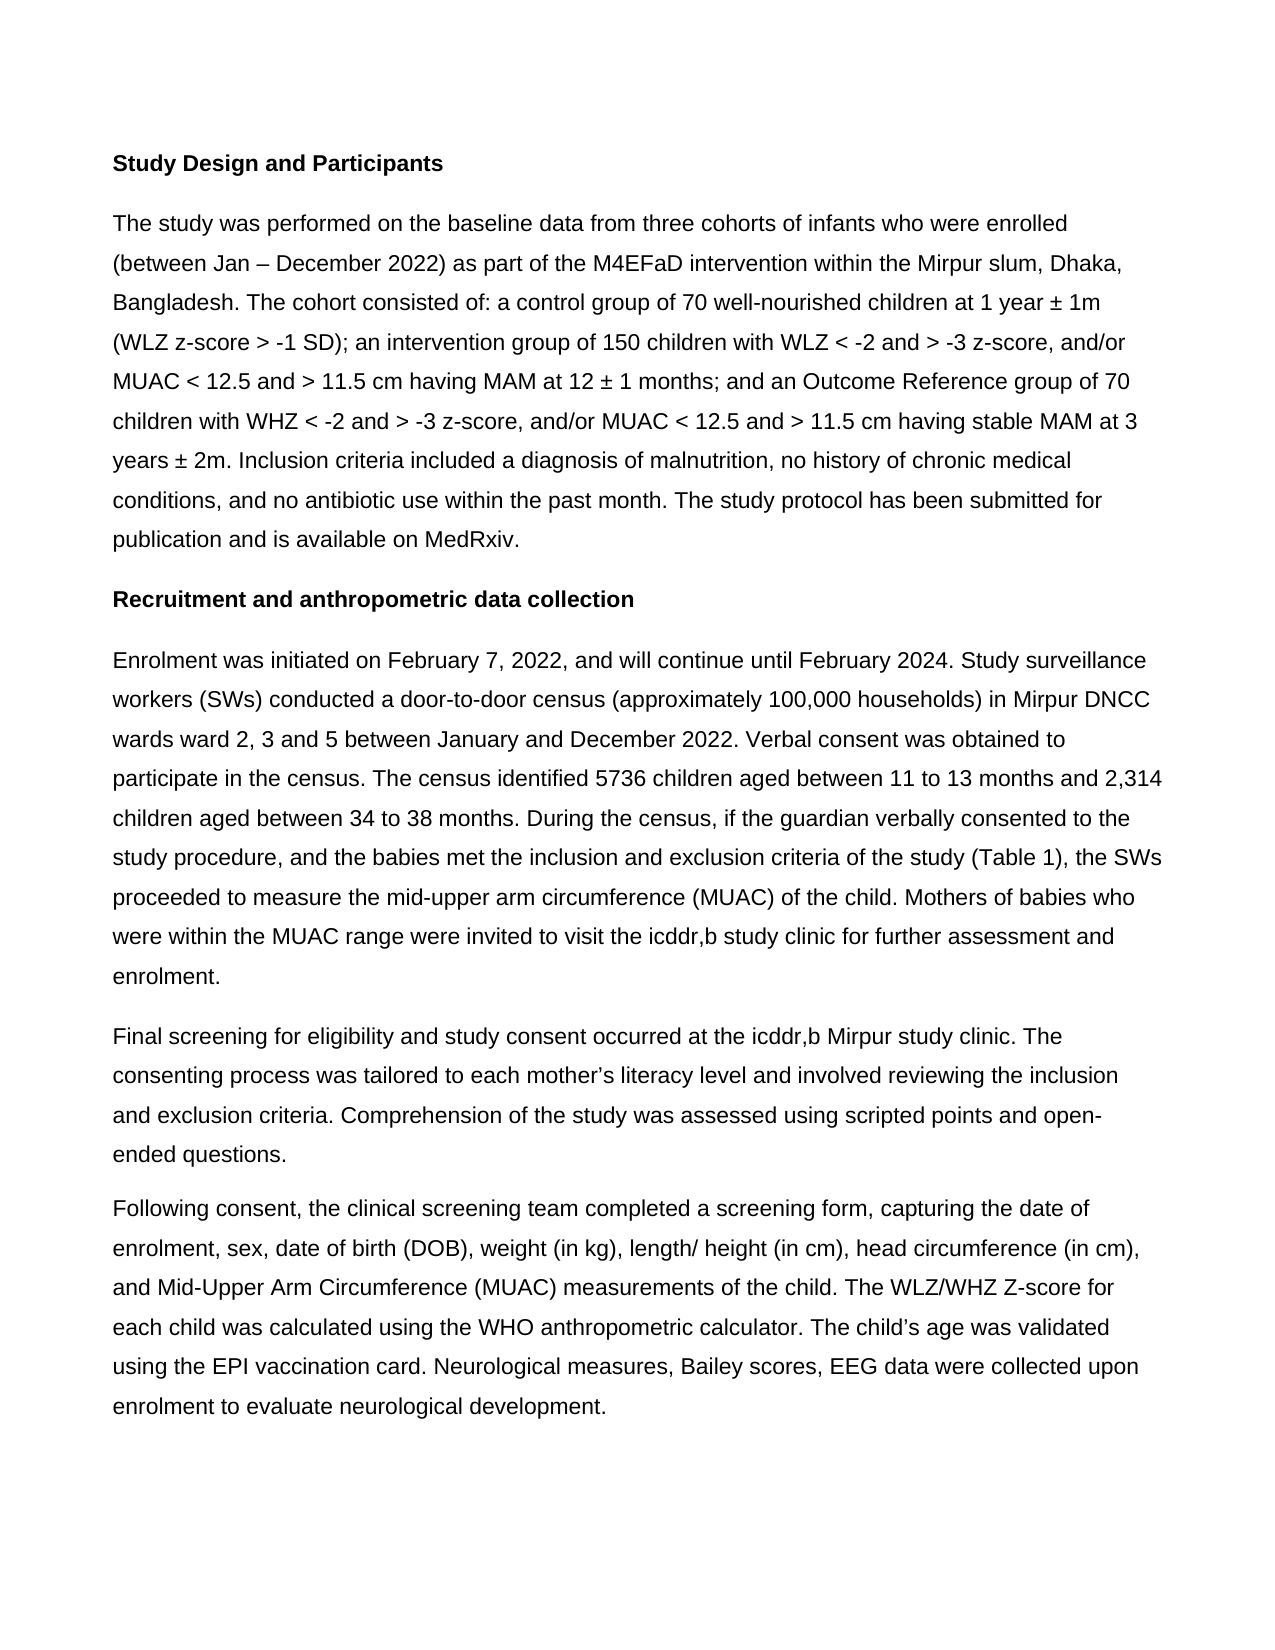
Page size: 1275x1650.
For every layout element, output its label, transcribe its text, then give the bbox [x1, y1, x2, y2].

text The study was performed on the baseline data from three cohorts of infants who were enrolled (between Jan – December 2022) as part of the M4EFaD intervention within the Mirpur slum, Dhaka, Bangladesh. The cohort consisted of: a control group of 70 well-nourished children at 1 year ± 1m (WLZ z-score > -1 SD); an intervention group of 150 children with WLZ < -2 and > -3 z-score, and/or MUAC < 12.5 and > 11.5 cm having MAM at 12 ± 1 months; and an Outcome Reference group of 70 children with WHZ < -2 and > -3 z-score, and/or MUAC < 12.5 and > 11.5 cm having stable MAM at 3 years ± 2m. Inclusion criteria included a diagnosis of malnutrition, no history of chronic medical conditions, and no antibiotic use within the past month. The study protocol has been submitted for publication and is available on MedRxiv. [112, 210, 1162, 552]
text Final screening for eligibility and study consent occurred at the icddr,b Mirpur study clinic. The consenting process was tailored to each mother’s literacy level and involved reviewing the inclusion and exclusion criteria. Comprehension of the study was assessed using scripted points and open-ended questions. [112, 1023, 1162, 1168]
text Enrolment was initiated on February 7, 2022, and will continue until February 2024. Study surveillance workers (SWs) conducted a door-to-door census (approximately 100,000 households) in Mirpur DNCC wards ward 2, 3 and 5 between January and December 2022. Verbal consent was obtained to participate in the census. The census identified 5736 children aged between 11 to 13 months and 2,314 children aged between 34 to 38 months. During the census, if the guardian verbally consented to the study procedure, and the babies met the inclusion and exclusion criteria of the study (Table 1), the SWs proceeded to measure the mid-upper arm circumference (MUAC) of the child. Mothers of babies who were within the MUAC range were invited to visit the icddr,b study clinic for further assessment and enrolment. [112, 647, 1162, 989]
subtitle Recruitment and anthropometric data collection [112, 586, 1162, 613]
subtitle Study Design and Participants [112, 150, 1162, 176]
text Following consent, the clinical screening team completed a screening form, capturing the date of enrolment, sex, date of birth (DOB), weight (in kg), length/ height (in cm), head circumference (in cm), and Mid-Upper Arm Circumference (MUAC) measurements of the child. The WLZ/WHZ Z-score for each child was calculated using the WHO anthropometric calculator. The child’s age was validated using the EPI vaccination card. Neurological measures, Bailey scores, EEG data were collected upon enrolment to evaluate neurological development. [112, 1195, 1162, 1419]
